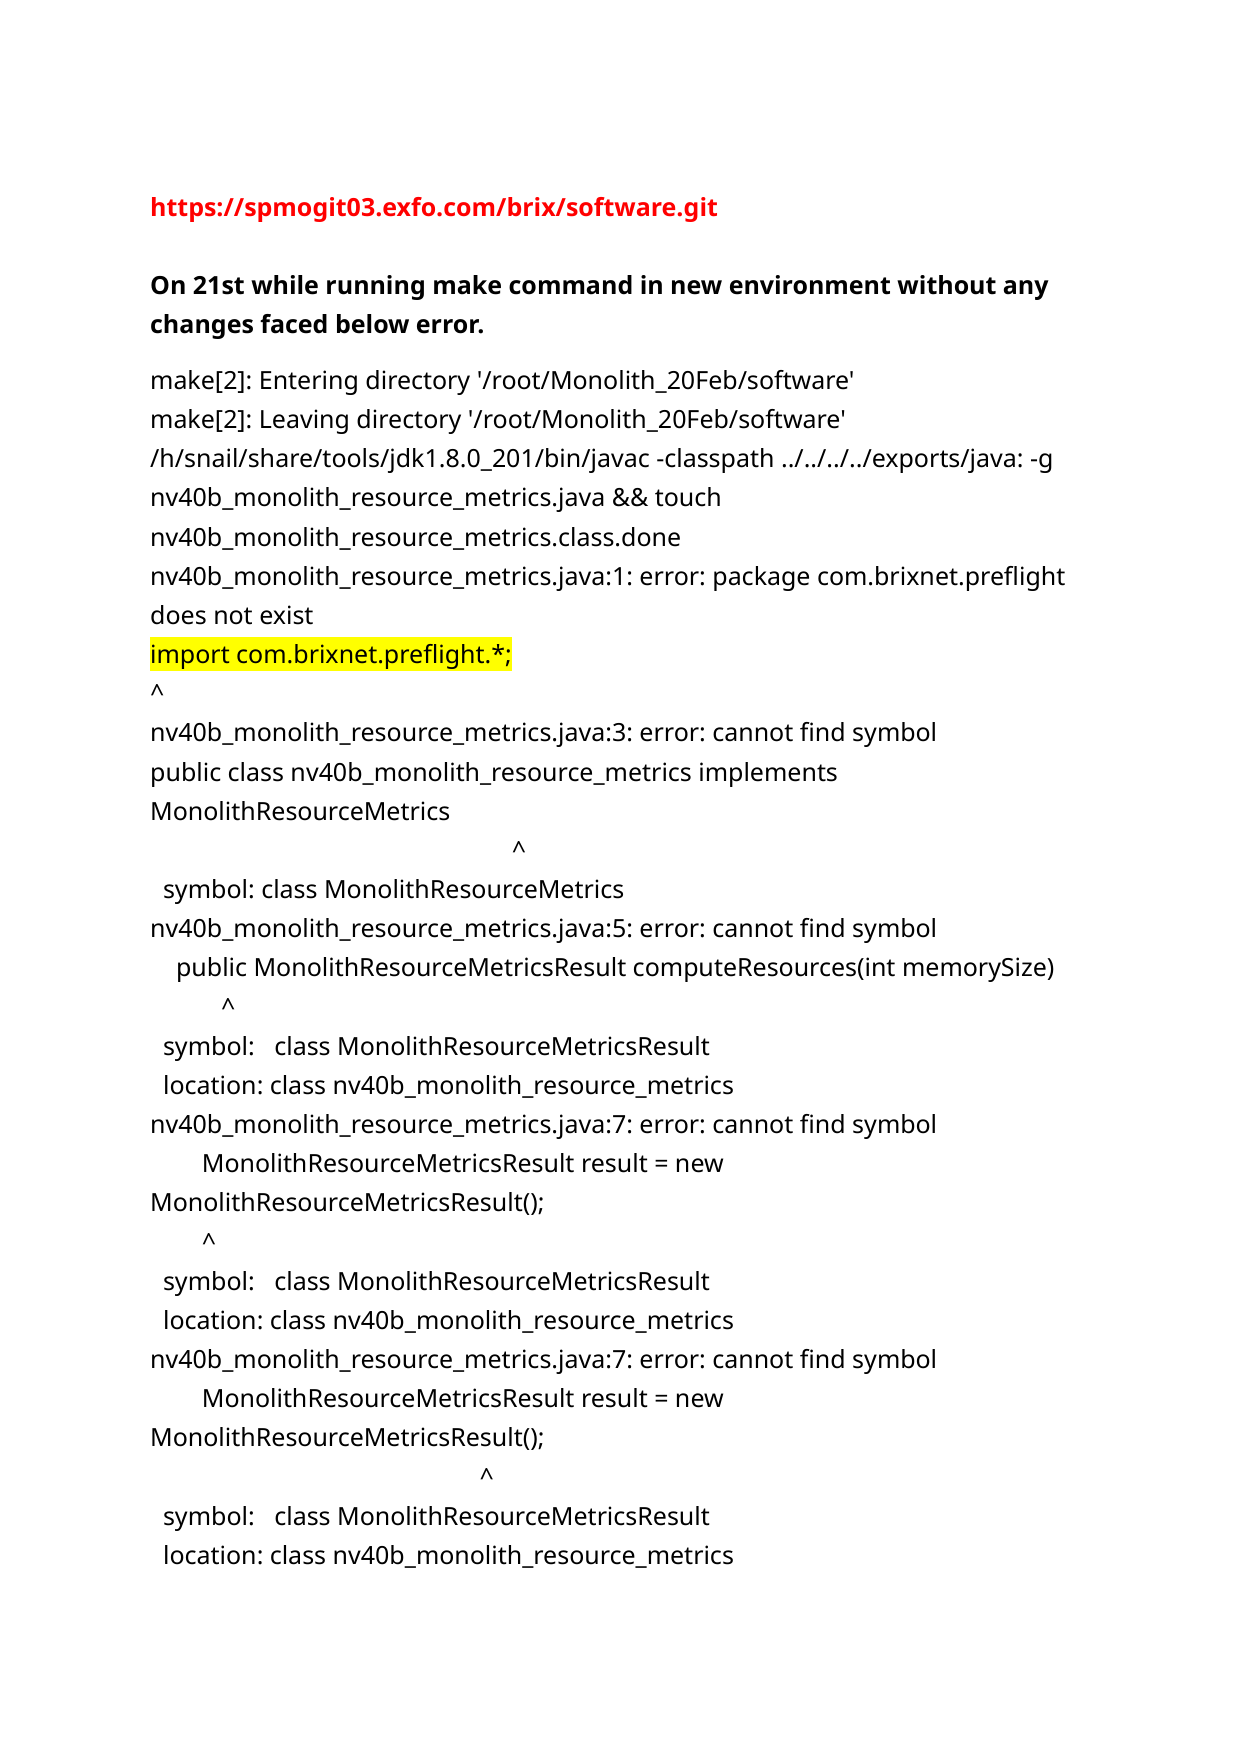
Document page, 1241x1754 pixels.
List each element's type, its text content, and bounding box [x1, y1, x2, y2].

text https://spmogit03.exfo.com/brix/software.git On 21st while running make command in new environment without any changes faced below error. [150, 150, 1090, 341]
text make[2]: Entering directory '/root/Monolith_20Feb/software' make[2]: Leaving directory '/root/Monolith_20Feb/software' /h/snail/share/tools/jdk1.8.0_201/bin/javac -classpath ../../../../exports/java: -g nv40b_monolith_resource_metrics.java && touch nv40b_monolith_resource_metrics.class.done nv40b_monolith_resource_metrics.java:1: error: package com.brixnet.preflight does not exist import com.brixnet.preflight.*; ^ nv40b_monolith_resource_metrics.java:3: error: cannot find symbol public class nv40b_monolith_resource_metrics implements MonolithResourceMetrics ^ symbol: class MonolithResourceMetrics nv40b_monolith_resource_metrics.java:5: error: cannot find symbol public MonolithResourceMetricsResult computeResources(int memorySize) ^ symbol: class MonolithResourceMetricsResult location: class nv40b_monolith_resource_metrics nv40b_monolith_resource_metrics.java:7: error: cannot find symbol MonolithResourceMetricsResult result = new MonolithResourceMetricsResult(); ^ symbol: class MonolithResourceMetricsResult location: class nv40b_monolith_resource_metrics nv40b_monolith_resource_metrics.java:7: error: cannot find symbol MonolithResourceMetricsResult result = new MonolithResourceMetricsResult(); ^ symbol: class MonolithResourceMetricsResult location: class nv40b_monolith_resource_metrics [150, 362, 1090, 1572]
